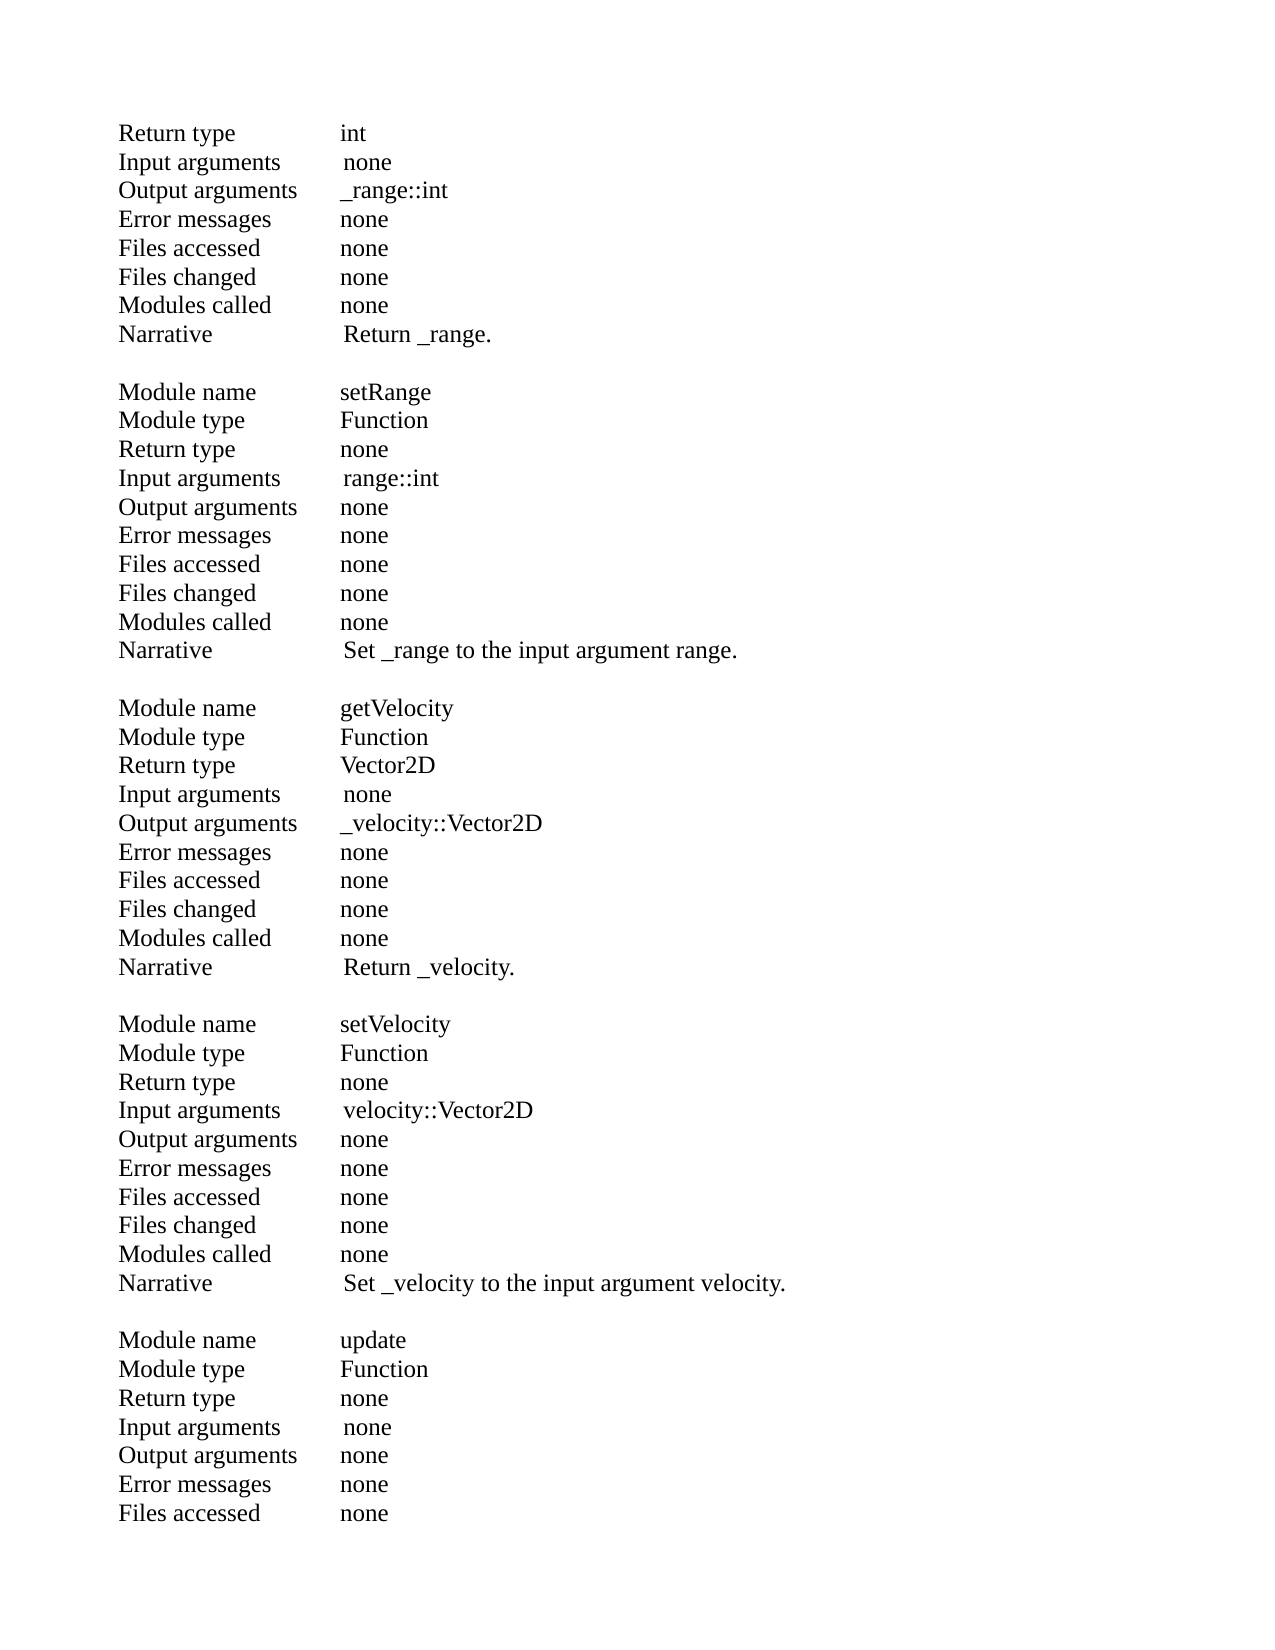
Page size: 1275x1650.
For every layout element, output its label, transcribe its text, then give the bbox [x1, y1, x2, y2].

text Modules called none [118, 1239, 1157, 1268]
text Files changed none [118, 1211, 1157, 1239]
text Narrative Return _range. [118, 319, 1157, 348]
text Module type Function [118, 1354, 1157, 1383]
text Input arguments none [118, 147, 1157, 176]
text Narrative Set _velocity to the input argument velocity. [118, 1268, 1157, 1297]
text Error messages none [118, 1153, 1157, 1182]
text Module name setVelocity [118, 1009, 1157, 1038]
text Module name update [118, 1326, 1157, 1354]
text Narrative Return _velocity. [118, 952, 1157, 981]
text Files accessed none [118, 1498, 1157, 1527]
text Module type Function [118, 406, 1157, 434]
text Return type none [118, 1383, 1157, 1412]
text Error messages none [118, 1469, 1157, 1498]
text Modules called none [118, 923, 1157, 952]
text Error messages none [118, 837, 1157, 866]
text Return type Vector2D [118, 751, 1157, 779]
text Input arguments none [118, 779, 1157, 808]
text Files changed none [118, 578, 1157, 607]
text Return type none [118, 1067, 1157, 1096]
text Files changed none [118, 894, 1157, 923]
text Narrative Set _range to the input argument range. [118, 636, 1157, 664]
text Module type Function [118, 1038, 1157, 1067]
text Error messages none [118, 204, 1157, 233]
text Files accessed none [118, 233, 1157, 262]
text Modules called none [118, 291, 1157, 319]
text Return type none [118, 434, 1157, 463]
text Output arguments none [118, 1124, 1157, 1153]
text Modules called none [118, 607, 1157, 636]
text Input arguments none [118, 1412, 1157, 1441]
text Files accessed none [118, 549, 1157, 578]
text Files changed none [118, 262, 1157, 291]
text Output arguments _range::int [118, 176, 1157, 204]
text Module name setRange [118, 377, 1157, 406]
text Output arguments _velocity::Vector2D [118, 808, 1157, 837]
text Output arguments none [118, 1441, 1157, 1469]
text Error messages none [118, 521, 1157, 549]
text Return type int [118, 118, 1157, 147]
text Module type Function [118, 722, 1157, 751]
text Input arguments velocity::Vector2D [118, 1096, 1157, 1124]
text Output arguments none [118, 492, 1157, 521]
text Input arguments range::int [118, 463, 1157, 492]
text Files accessed none [118, 866, 1157, 894]
text Files accessed none [118, 1182, 1157, 1211]
text Module name getVelocity [118, 693, 1157, 722]
